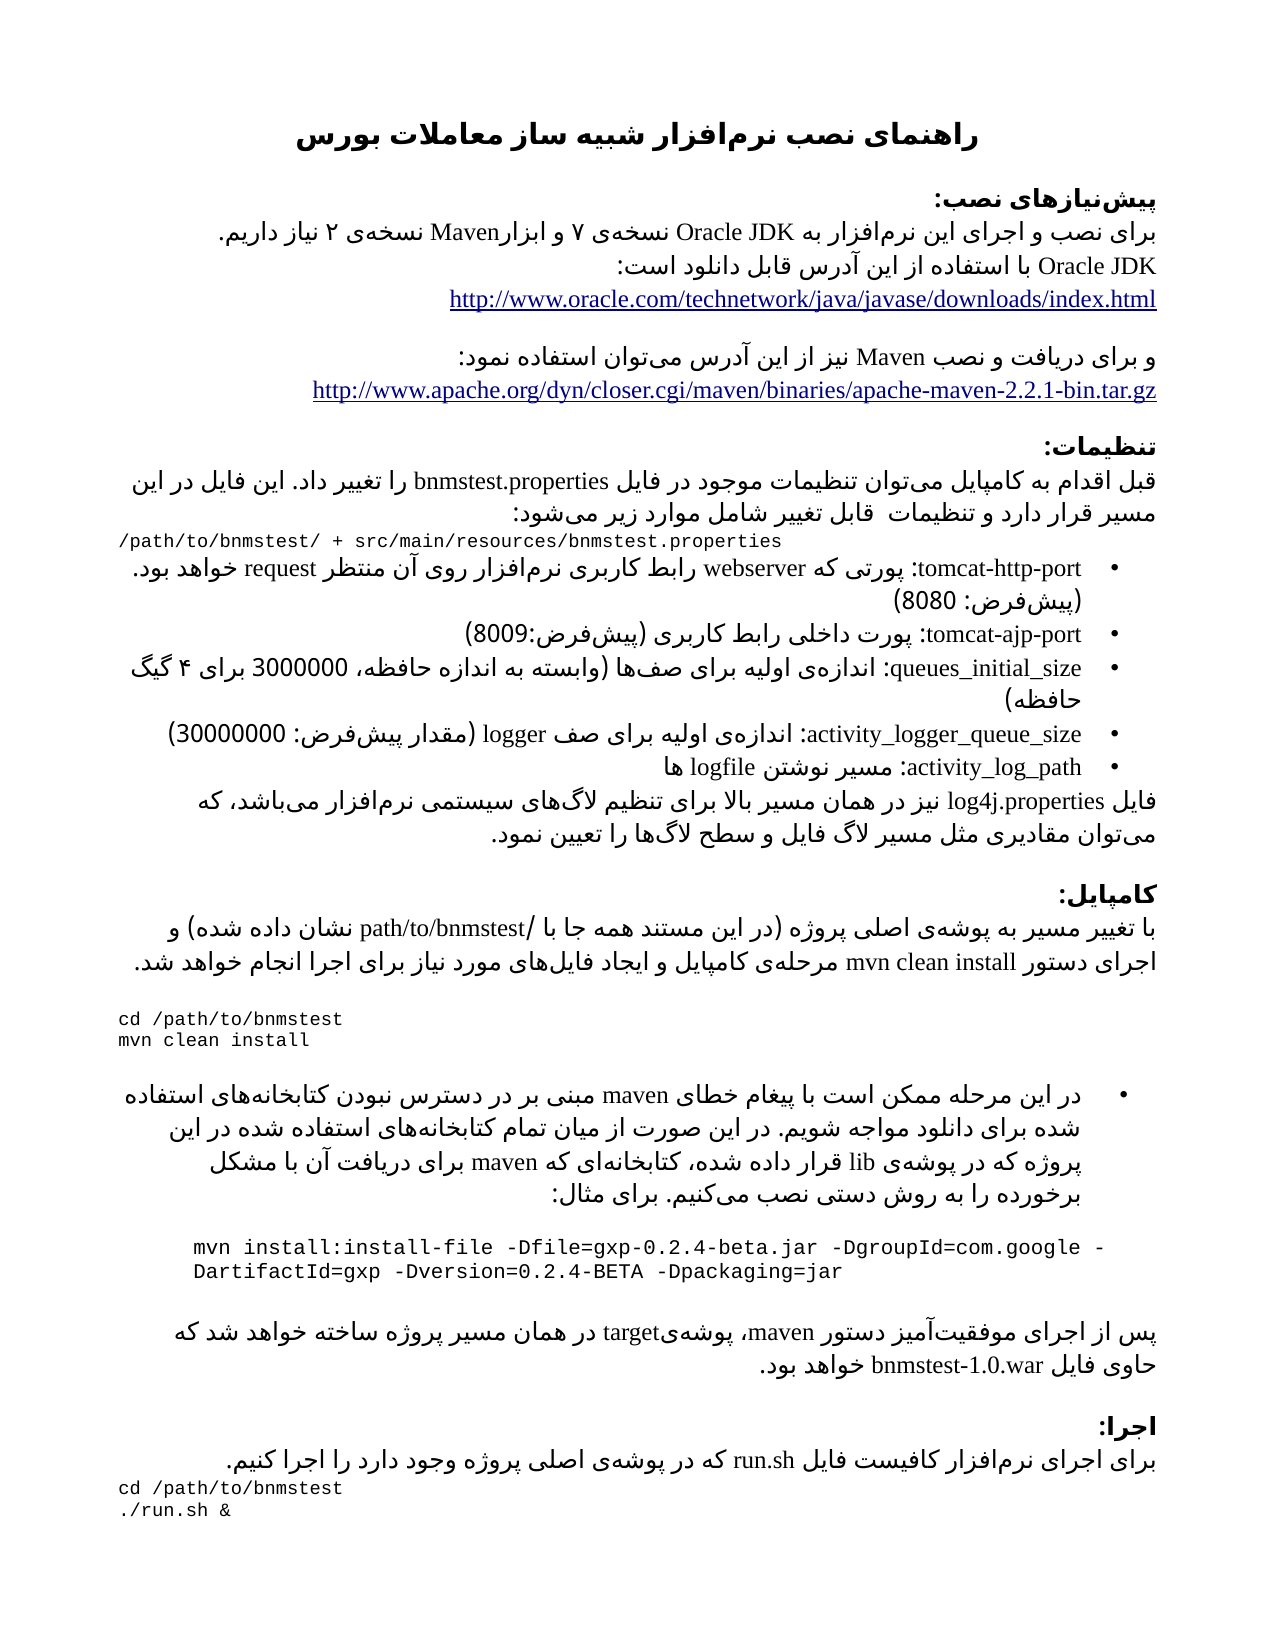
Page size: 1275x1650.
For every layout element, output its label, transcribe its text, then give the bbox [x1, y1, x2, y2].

text ./run.sh & [118, 1500, 1157, 1522]
text فایل log4j.properties نیز در همان مسیر بالا برای تنظیم لاگ‌های سیستمی نرم‌افزار می‌باشد، که می‌توان مقادیری مثل مسیر لاگ فایل و سطح لاگ‌ها را تعیین نمود. [118, 786, 1157, 852]
text cd /path/to/bnmstest [118, 1479, 1157, 1500]
text mvn clean install [118, 1031, 1157, 1052]
text راهنمای نصب نرم‌افزار شبیه ساز معاملات بورس [118, 118, 1157, 156]
text پیش‌نیاز‌های نصب: [118, 185, 1157, 217]
text با تغییر مسیر به پوشه‌ی اصلی پروژه (در این مستند همه جا با /path/to/bnmstest نشان داده شده) و اجرای دستور mvn clean install مرحله‌ی کامپایل و ایجاد فایل‌های مورد نیاز برای اجرا انجام خواهد شد. [118, 913, 1157, 981]
text برای نصب و اجرای این نرم‌افزار به Oracle JDK نسخه‌ی ۷ و ابزارMaven نسخه‌ی ۲ نیاز داریم. [118, 217, 1157, 251]
list activity_logger_queue_size: اندازه‌ی اولیه برای صف logger (مقدار پیش‌فرض: 30000000) [118, 719, 1119, 752]
text اجرا: [118, 1413, 1157, 1446]
text قبل اقدام به کامپایل می‌توان تنظیمات موجود در فایل bnmstest.properties را تغییر داد. این فایل در این مسیر قرار دارد و تنظیمات قابل تغییر شامل موارد زیر می‌شود: [118, 466, 1157, 532]
text برای اجرای نرم‌افزار کافیست فایل run.sh که در پوشه‌ی اصلی پروژه وجود دارد را اجرا کنیم. [118, 1446, 1157, 1479]
text کامپایل: [118, 881, 1157, 913]
text تنظیمات: [118, 433, 1157, 466]
list activity_log_path: مسیر نوشتن logfile ها [118, 752, 1119, 786]
list queues_initial_size: اندازه‌ی اولیه برای صف‌ها (وابسته به اندازه حافظه، 3000000 برای ۴ گیگ حافظه) [118, 653, 1119, 719]
text پس از اجرای موفقیت‌آمیز دستور maven، پوشه‌یtarget در همان مسیر پروژه ساخته خواهد شد که حاوی فایل bnmstest-1.0.war خواهد بود. [118, 1284, 1157, 1384]
text cd /path/to/bnmstest [118, 1009, 1157, 1031]
text http://www.apache.org/dyn/closer.cgi/maven/binaries/apache-maven-2.2.1-bin.tar.gz [118, 376, 1157, 404]
list در این مرحله ممکن است با پیغام خطای maven مبنی بر در دسترس نبودن کتابخانه‌های استفاده شده برای دانلود مواجه شویم. در این صورت از میان تمام کتابخانه‌های استفاده شده در این پروژه که در پوشه‌ی lib قرار داده شده، کتابخانه‌ای که maven برای دریافت آن با مشکل برخورده را به روش دستی نصب می‌کنیم. برای مثال: [118, 1081, 1119, 1213]
text و برای دریافت و نصب Maven‌ نیز از این آدرس می‌توان استفاده نمود: [118, 342, 1157, 376]
list mvn install:install-file -Dfile=gxp-0.2.4-beta.jar -DgroupId=com.google -DartifactId=gxp -Dversion=0.2.4-BETA -Dpackaging=jar [156, 1213, 1157, 1284]
text /path/to/bnmstest/ + src/main/resources/bnmstest.properties [118, 532, 1157, 553]
text Oracle JDK با استفاده از این آدرس قابل دانلود است: http://www.oracle.com/technetwork/java/javase/downloads/index.html [118, 251, 1157, 313]
list tomcat-ajp-port: پورت داخلی رابط کاربری (پیش‌فرض:8009) [118, 619, 1119, 653]
list tomcat-http-port: پورتی که webserver رابط کاربری نرم‌افزار روی آن منتظر request خواهد بود. (پیش‌فرض: 8080) [118, 553, 1119, 619]
